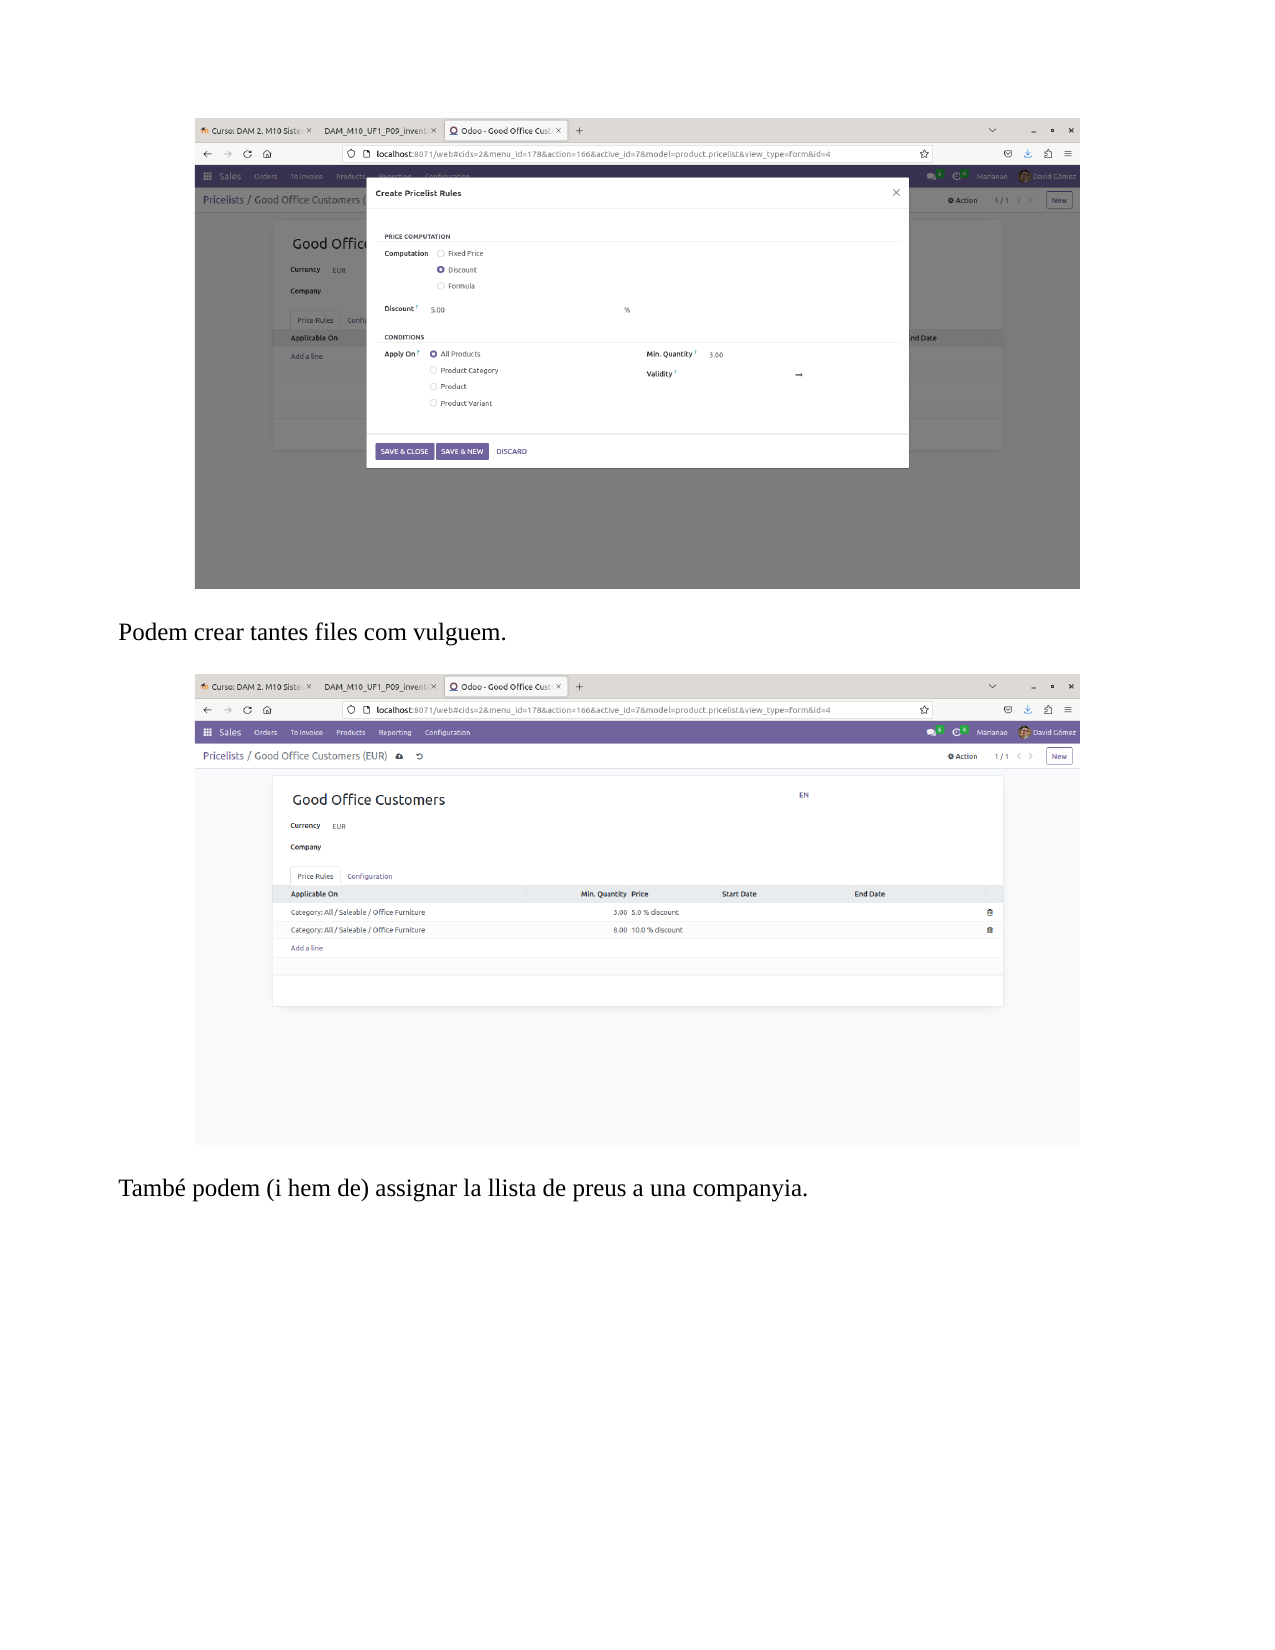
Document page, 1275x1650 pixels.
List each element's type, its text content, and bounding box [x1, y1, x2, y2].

text També podem (i hem de) assignar la llista de preus a una companyia. [118, 1173, 1157, 1202]
picture [194, 674, 1080, 1145]
picture [194, 118, 1080, 589]
text Podem crear tantes files com vulguem. [118, 617, 1157, 646]
